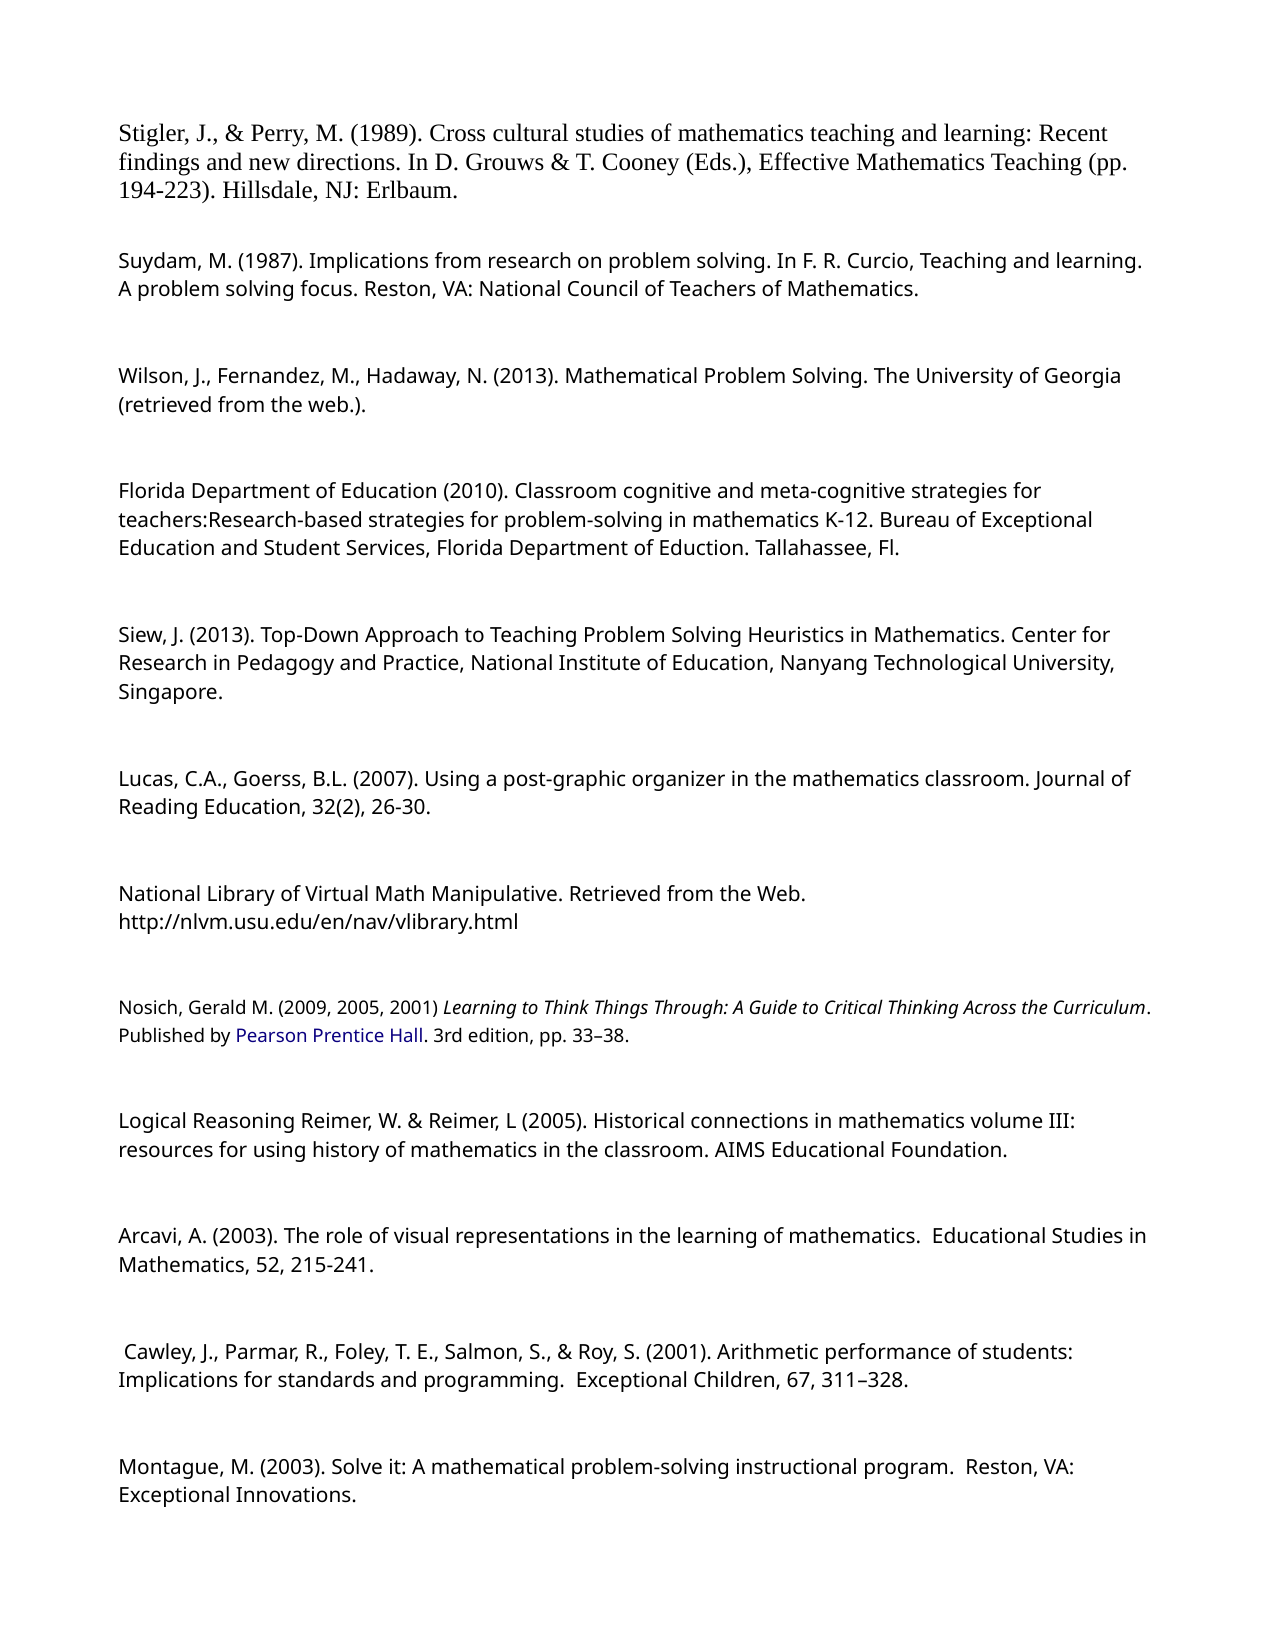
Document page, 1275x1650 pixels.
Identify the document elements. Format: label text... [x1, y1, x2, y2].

text Lucas, C.A., Goerss, B.L. (2007). Using a post-graphic organizer in the mathematics classroom. Journal of Reading Education, 32(2), 26-30. [118, 764, 1157, 821]
text Suydam, M. (1987). Implications from research on problem solving. In F. R. Curcio, Teaching and learning. A problem solving focus. Reston, VA: National Council of Teachers of Mathematics. [118, 246, 1157, 303]
text Siew, J. (2013). Top-Down Approach to Teaching Problem Solving Heuristics in Mathematics. Center for Research in Pedagogy and Practice, National Institute of Education, Nanyang Technological University, Singapore. [118, 620, 1157, 705]
text Logical Reasoning Reimer, W. & Reimer, L (2005). Historical connections in mathematics volume III: resources for using history of mathematics in the classroom. AIMS Educational Foundation. [118, 1106, 1157, 1163]
text National Library of Virtual Math Manipulative. Retrieved from the Web. http://nlvm.usu.edu/en/nav/vlibrary.html [118, 879, 1157, 936]
text Wilson, J., Fernandez, M., Hadaway, N. (2013). Mathematical Problem Solving. The University of Georgia (retrieved from the web.). [118, 361, 1157, 418]
text Arcavi, A. (2003). The role of visual representations in the learning of mathematics. Educational Studies in Mathematics, 52, 215-241. [118, 1222, 1157, 1278]
text Florida Department of Education (2010). Classroom cognitive and meta-cognitive strategies for teachers:Research-based strategies for problem-solving in mathematics K-12. Bureau of Exceptional Education and Student Services, Florida Department of Eduction. Tallahassee, Fl. [118, 476, 1157, 562]
text Montague, M. (2003). Solve it: A mathematical problem-solving instructional program. Reston, VA: Exceptional Innovations. [118, 1452, 1157, 1509]
text Nosich, Gerald M. (2009, 2005, 2001) Learning to Think Things Through: A Guide to Critical Thinking Across the Curriculum. Published by Pearson Prentice Hall. 3rd edition, pp. 33–38. [118, 994, 1157, 1048]
text Cawley, J., Parmar, R., Foley, T. E., Salmon, S., & Roy, S. (2001). Arithmetic performance of students: Implications for standards and programming. Exceptional Children, 67, 311–328. [118, 1337, 1157, 1394]
text Stigler, J., & Perry, M. (1989). Cross cultural studies of mathematics teaching and learning: Recent findings and new directions. In D. Grouws & T. Cooney (Eds.), Effective Mathematics Teaching (pp. 194-223). Hillsdale, NJ: Erlbaum. [118, 118, 1157, 204]
